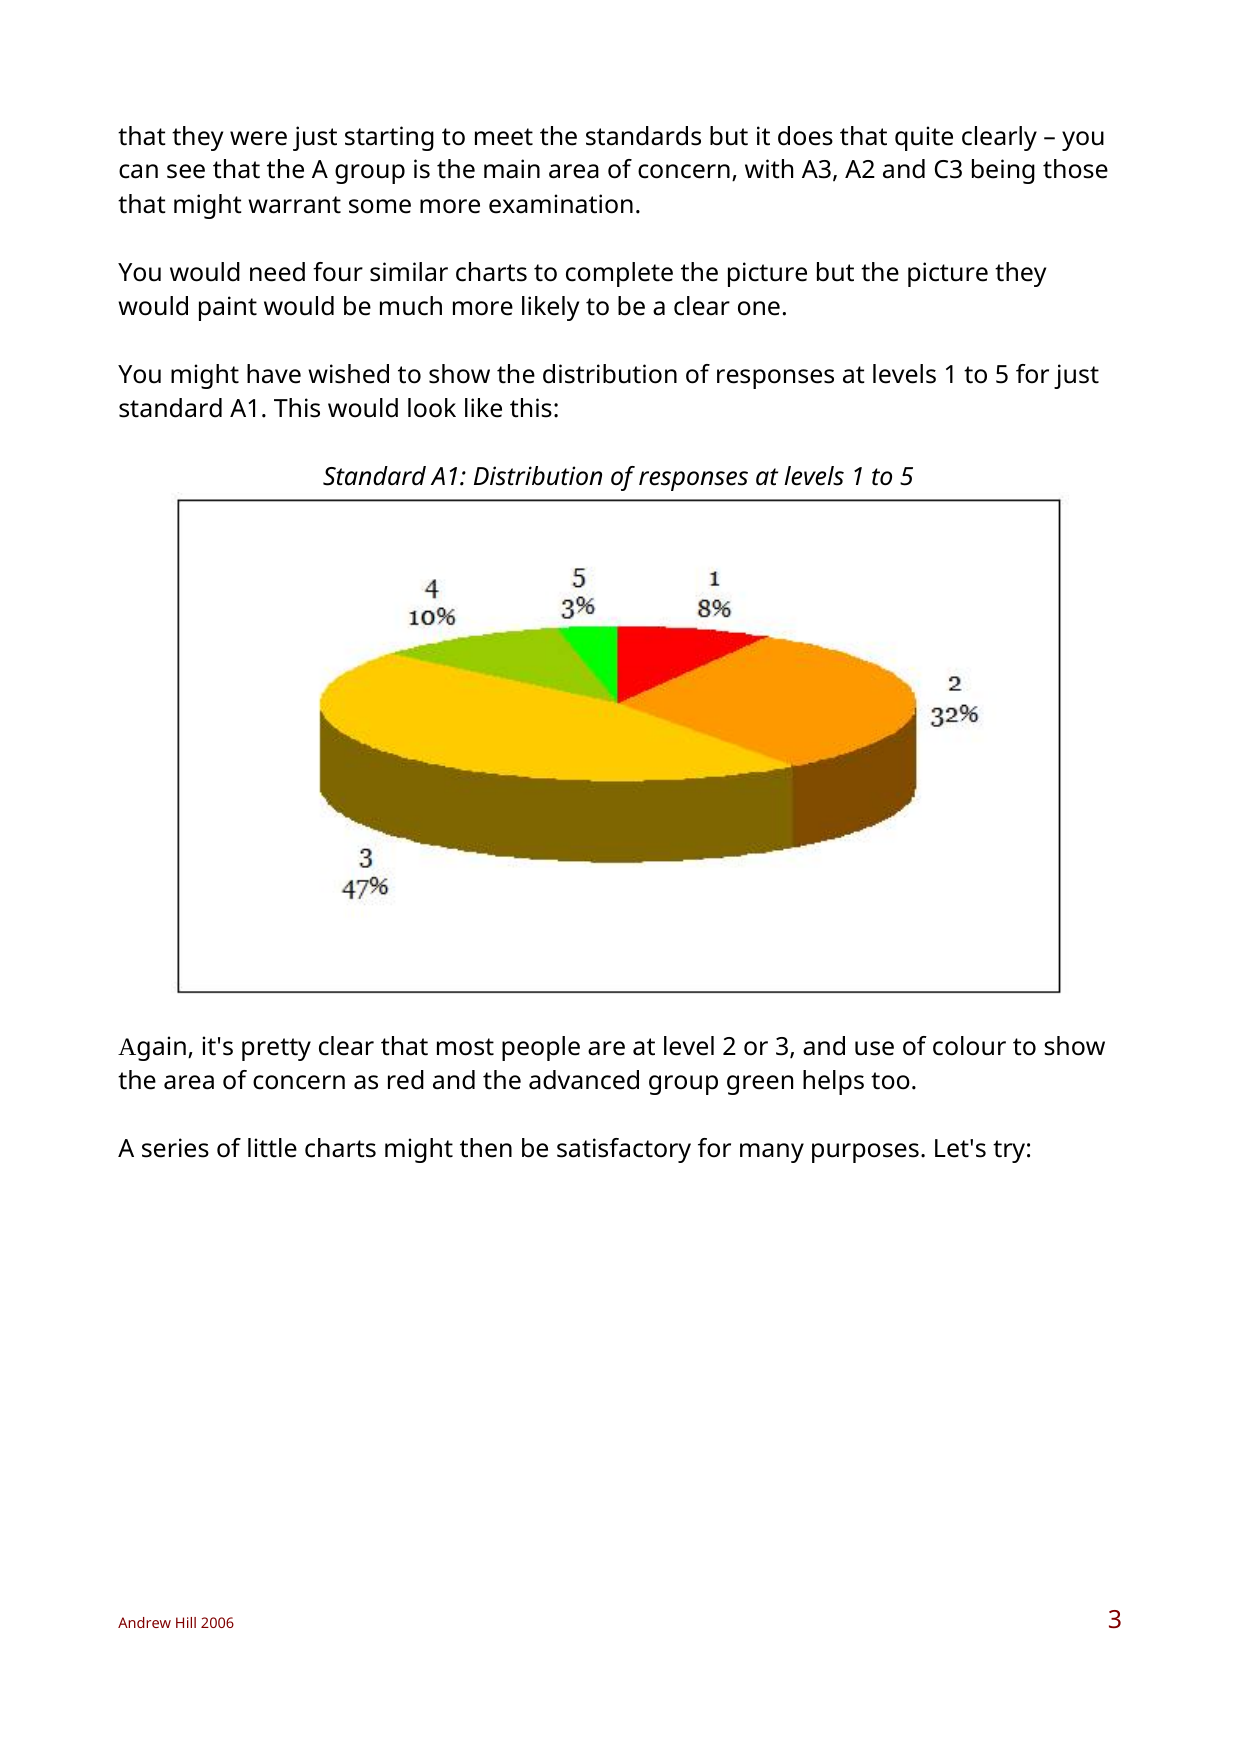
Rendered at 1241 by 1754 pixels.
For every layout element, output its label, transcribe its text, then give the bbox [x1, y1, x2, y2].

text Standard A1: Distribution of responses at levels 1 to 5 [118, 459, 1122, 493]
text You would need four similar charts to complete the picture but the picture they would paint would be much more likely to be a clear one. [118, 254, 1122, 322]
text A series of little charts might then be satisfactory for many purposes. Let's try: [118, 1131, 1122, 1164]
text You might have wished to show the distribution of responses at levels 1 to 5 for just standard A1. This would look like this: [118, 357, 1122, 425]
picture [170, 492, 1070, 1001]
text Again, it's pretty clear that most people are at level 2 or 3, and use of colour to show the area of concern as red and the advanced group green helps too. [118, 1028, 1122, 1096]
text that they were just starting to meet the standards but it does that quite clearly – you can see that the A group is the main area of concern, with A3, A2 and C3 being those that might warrant some more examination. [118, 118, 1122, 220]
